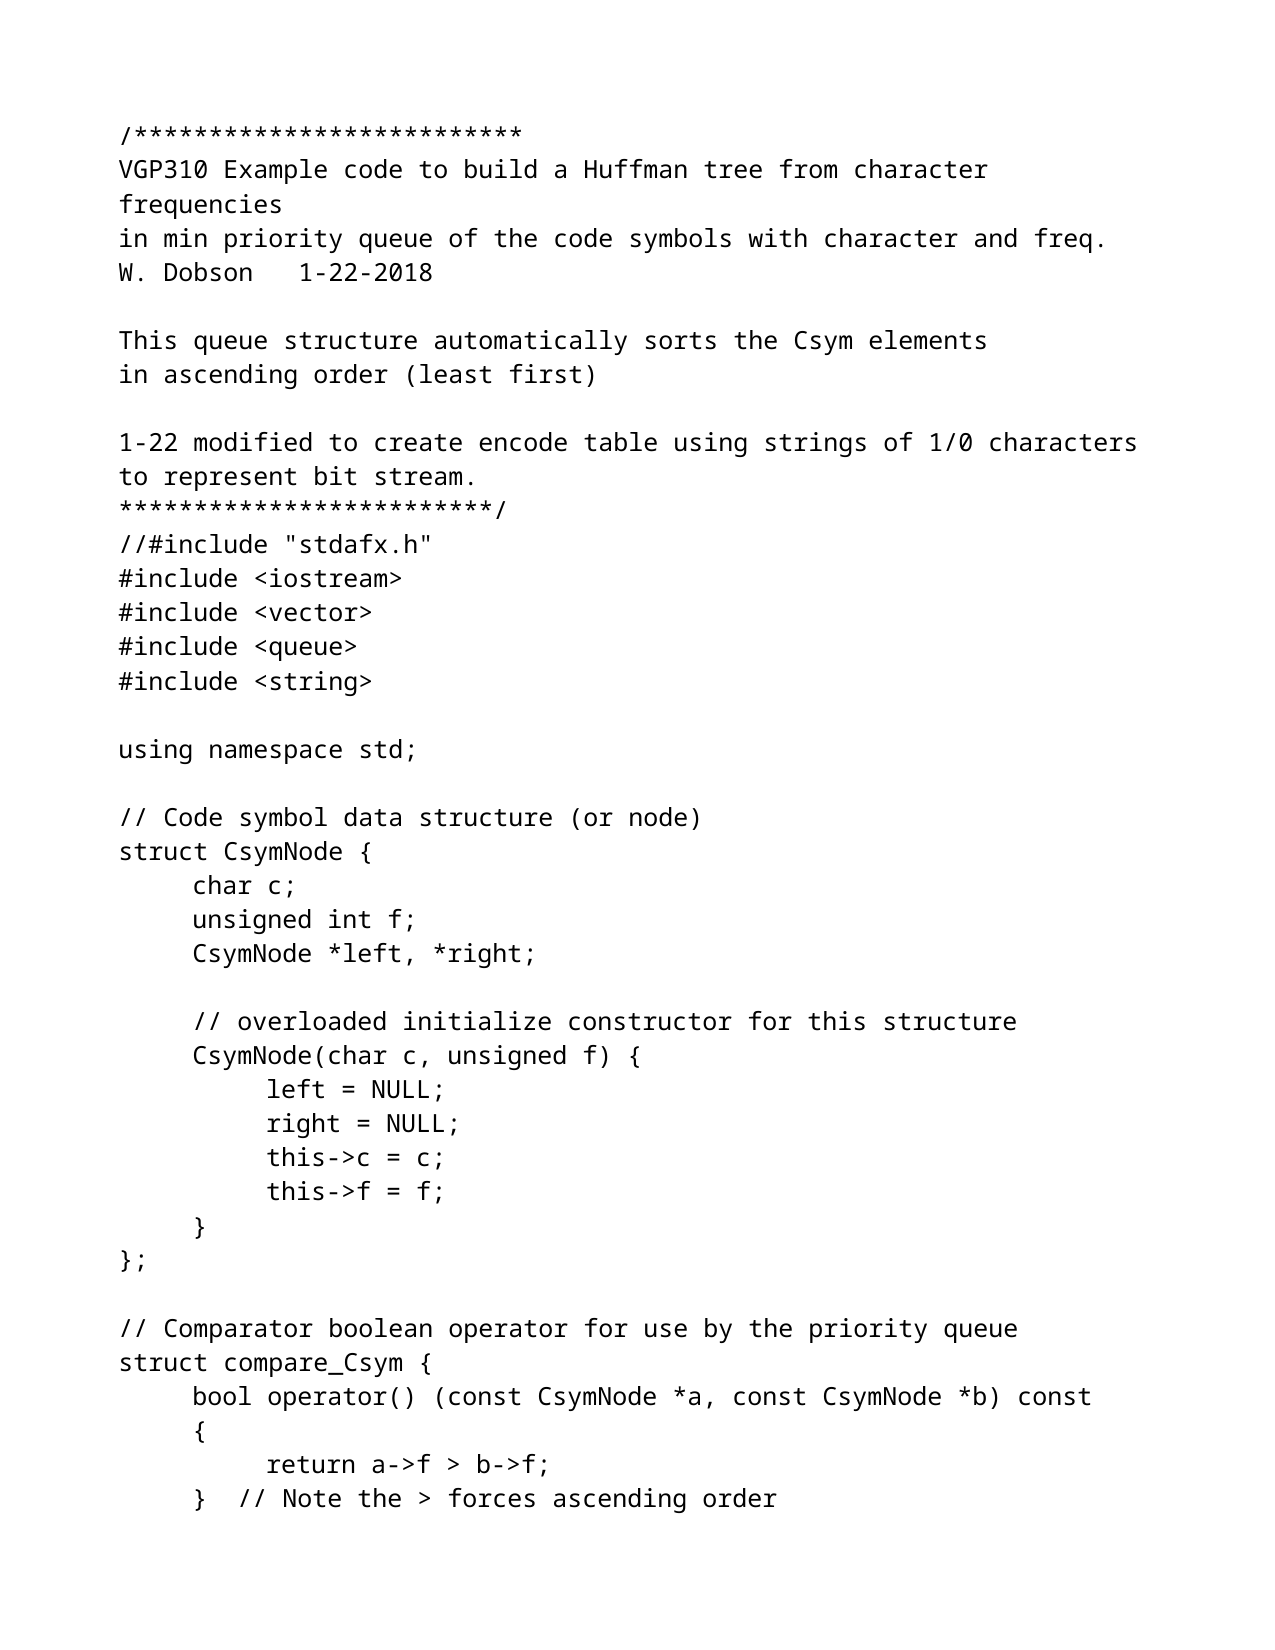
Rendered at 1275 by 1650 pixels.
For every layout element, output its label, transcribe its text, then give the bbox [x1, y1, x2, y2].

text unsigned int f; [118, 902, 1157, 936]
text // Code symbol data structure (or node) [118, 799, 1157, 833]
text bool operator() (const CsymNode *a, const CsymNode *b) const [118, 1378, 1157, 1412]
text }; [118, 1242, 1157, 1276]
text This queue structure automatically sorts the Csym elements [118, 322, 1157, 357]
text *************************/ [118, 493, 1157, 527]
text // overloaded initialize constructor for this structure [118, 1004, 1157, 1038]
text left = NULL; [118, 1072, 1157, 1106]
text struct CsymNode { [118, 833, 1157, 867]
text #include <string> [118, 663, 1157, 697]
text using namespace std; [118, 731, 1157, 765]
text this->f = f; [118, 1174, 1157, 1208]
text VGP310 Example code to build a Huffman tree from character frequencies [118, 152, 1157, 220]
text return a->f > b->f; [118, 1447, 1157, 1481]
text } // Note the > forces ascending order [118, 1481, 1157, 1515]
text } [118, 1208, 1157, 1242]
text #include <iostream> [118, 561, 1157, 595]
text //#include "stdafx.h" [118, 527, 1157, 561]
text #include <vector> [118, 595, 1157, 629]
text struct compare_Csym { [118, 1344, 1157, 1378]
text { [118, 1412, 1157, 1447]
text in min priority queue of the code symbols with character and freq. [118, 220, 1157, 254]
text // Comparator boolean operator for use by the priority queue [118, 1310, 1157, 1344]
text W. Dobson 1-22-2018 [118, 254, 1157, 288]
text /************************** [118, 118, 1157, 152]
text right = NULL; [118, 1106, 1157, 1140]
text to represent bit stream. [118, 459, 1157, 493]
text this->c = c; [118, 1140, 1157, 1174]
text in ascending order (least first) [118, 357, 1157, 391]
text char c; [118, 867, 1157, 902]
text 1-22 modified to create encode table using strings of 1/0 characters [118, 425, 1157, 459]
text #include <queue> [118, 629, 1157, 663]
text CsymNode *left, *right; [118, 936, 1157, 970]
text CsymNode(char c, unsigned f) { [118, 1038, 1157, 1072]
